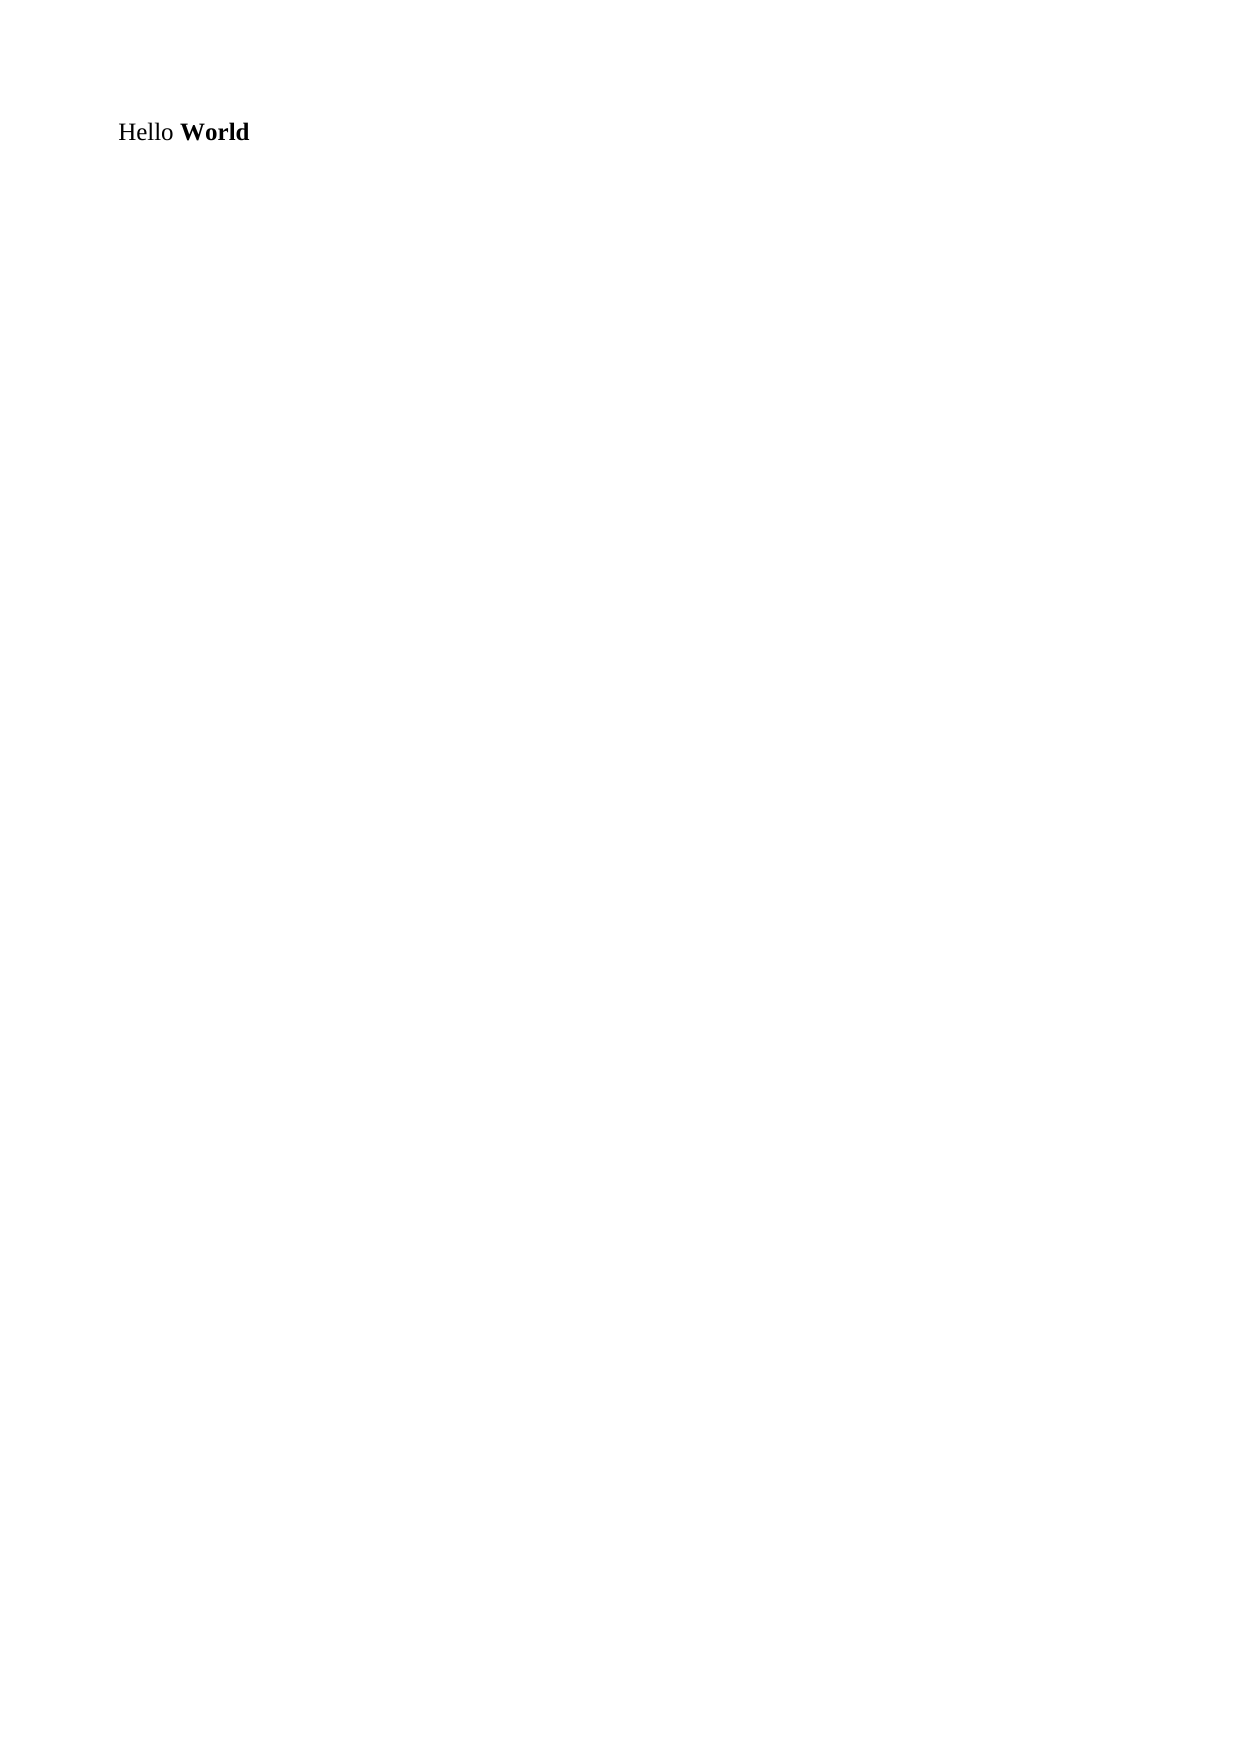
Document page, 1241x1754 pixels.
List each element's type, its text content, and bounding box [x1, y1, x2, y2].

text Hello World [118, 118, 1122, 146]
